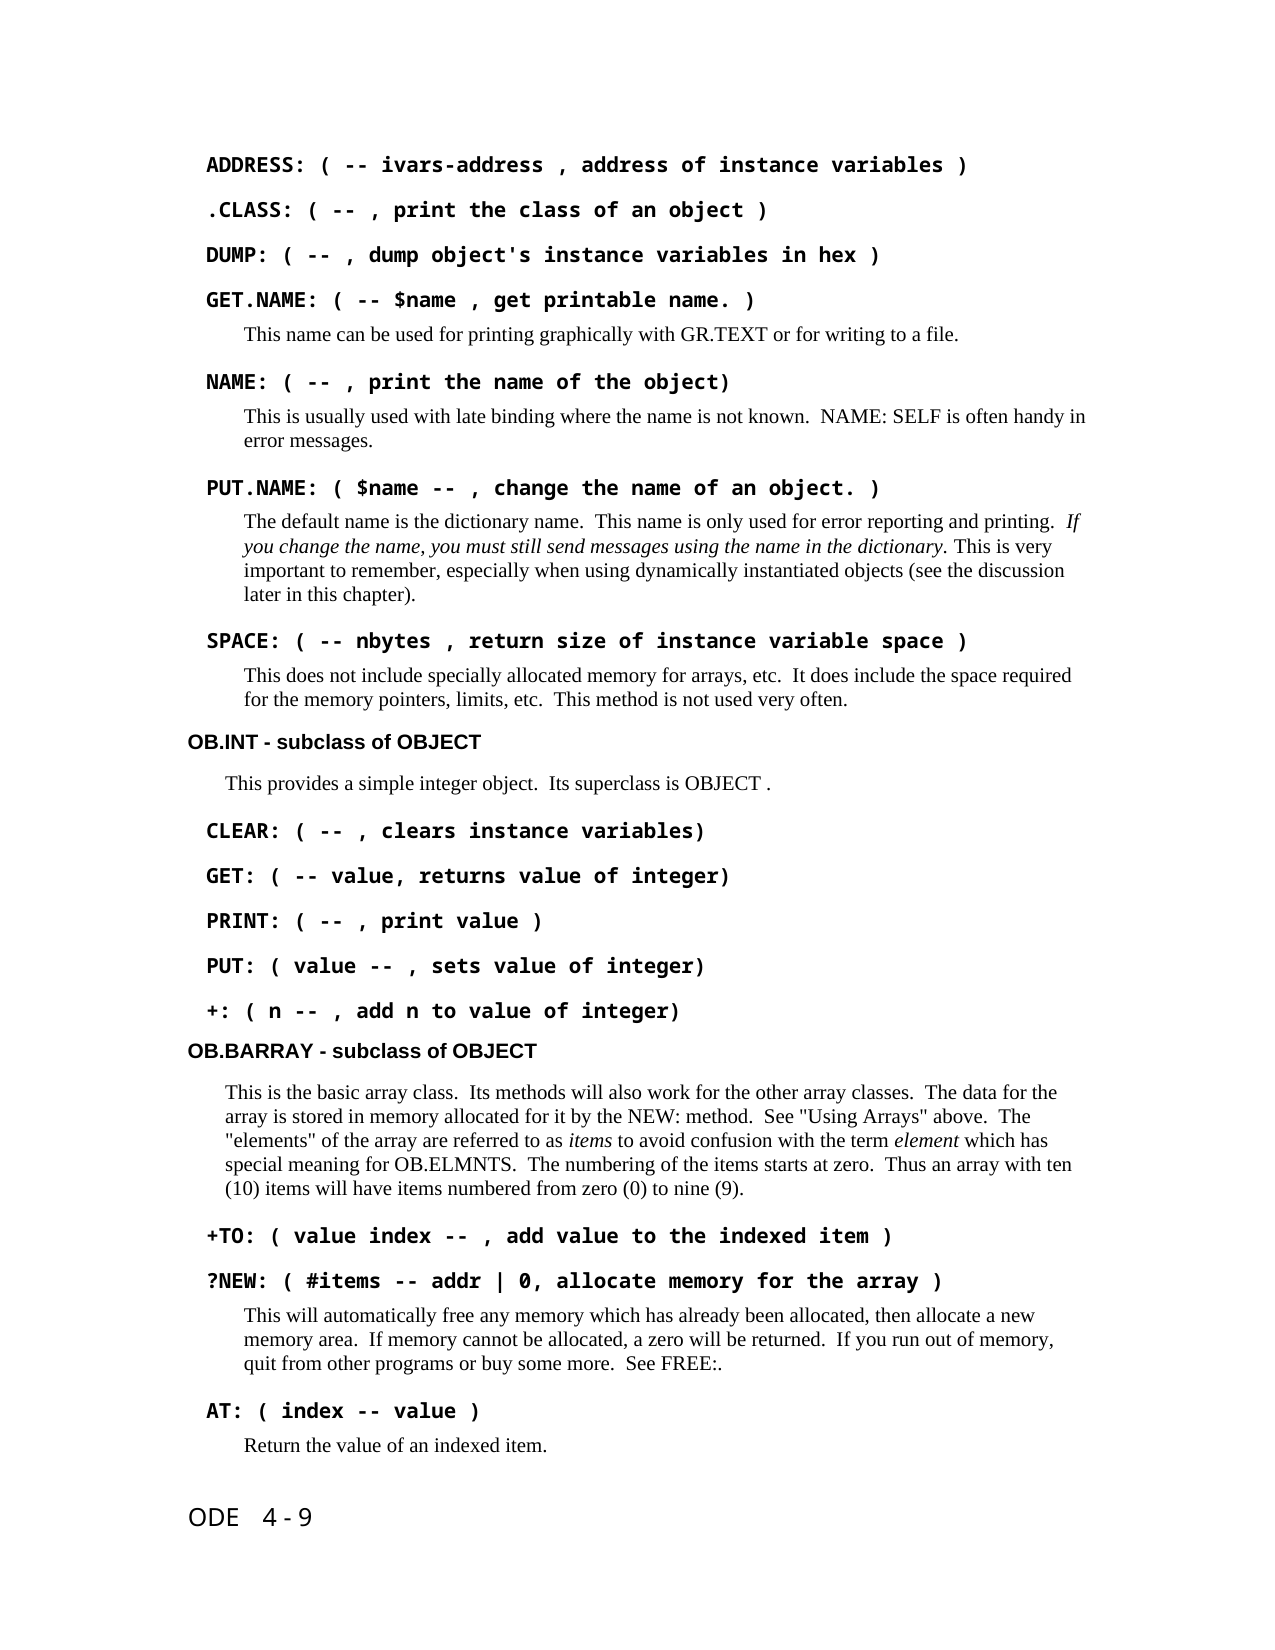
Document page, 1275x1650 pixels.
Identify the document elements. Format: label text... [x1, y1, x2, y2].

text NAME: ( -- , print the name of the object) [206, 367, 1162, 395]
text .INT, ^-;GET: ( -- value, returns value of integer) [206, 861, 1162, 889]
text ADDRESS: ( -- ivars-address , address of instance variables ) [206, 150, 1162, 178]
text SPACE: ( -- nbytes , return size of instance variable space ) [206, 627, 1162, 655]
subtitle OB.BARRAY - subclass of OBJECT [187, 1039, 1087, 1063]
text DUMP: ( -- , dump object's instance variables in hex ) [206, 240, 1162, 269]
text This name can be used for printing graphically with GR.TEXT or for writing to a file. [244, 322, 1087, 346]
text This does not include specially allocated memory for arrays, etc. It does include the space required for the memory pointers, limits, etc. This method is not used very often. [244, 663, 1087, 711]
text The default name is the dictionary name. This name is only used for error reporting and printing. If you change the name, you must still send messages using the name in the dictionary. This is very important to remember, especially when using dynamically instantiated objects (see the discussion later in this chapter). [244, 509, 1087, 606]
text +: ( n -- , add n to value of integer) [206, 996, 1162, 1024]
text This will automatically free any memory which has already been allocated, then allocate a new memory area. If memory cannot be allocated, a zero will be returned. If you run out of memory, quit from other programs or buy some more. See FREE:. [244, 1303, 1087, 1375]
text .INT, ^-;CLEAR: ( -- , clears instance variables) [206, 816, 1162, 844]
text +TO: ( value index -- , add value to the indexed item ) [206, 1221, 1162, 1249]
text PRINT: ( -- , print value ) [206, 906, 1162, 934]
text .BARRAY, ^-;This is the basic array class. .BARRAY ^-;Its methods will also work for the other array classes. The data for the array is stored in memory allocated for it by the NEW: method. See "Using Arrays" above. The "elements" of the array are referred to as items to avoid confusion with the term element which has special meaning for OB.ELMNTS. The numbering of the items starts at zero. Thus an array with ten (10) items will have items numbered from zero (0) to nine (9). [225, 1080, 1087, 1200]
text .INT, ^-;PUT: ( value -- , sets value of integer) [206, 951, 1162, 979]
text .BARRAY, ^-;?NEW: ( #items -- addr | 0, allocate memory for the array ) [206, 1266, 1162, 1294]
text Return the value of an indexed item. [244, 1433, 1087, 1457]
text .CLASS: ( -- , print the class of an object ) [206, 195, 1162, 223]
subtitle OB.INT - subclass of OBJECT [187, 730, 1087, 754]
text .NAME%, OBJECT^-;GET.NAME: ( -- $name , get printable name. ) [206, 285, 1162, 314]
text .NAME%, OBJECT^-;PUT.NAME: ( $name -- , change the name of an object. ) [206, 473, 1162, 501]
text This is usually used with late binding where the name is not known. NAME: SELF is often handy in error messages. [244, 404, 1087, 452]
text This provides a simple integer object. Its superclass is OBJECT . [225, 771, 1087, 795]
text .BARRAY, ^-;AT: ( index -- value ) [206, 1396, 1162, 1424]
